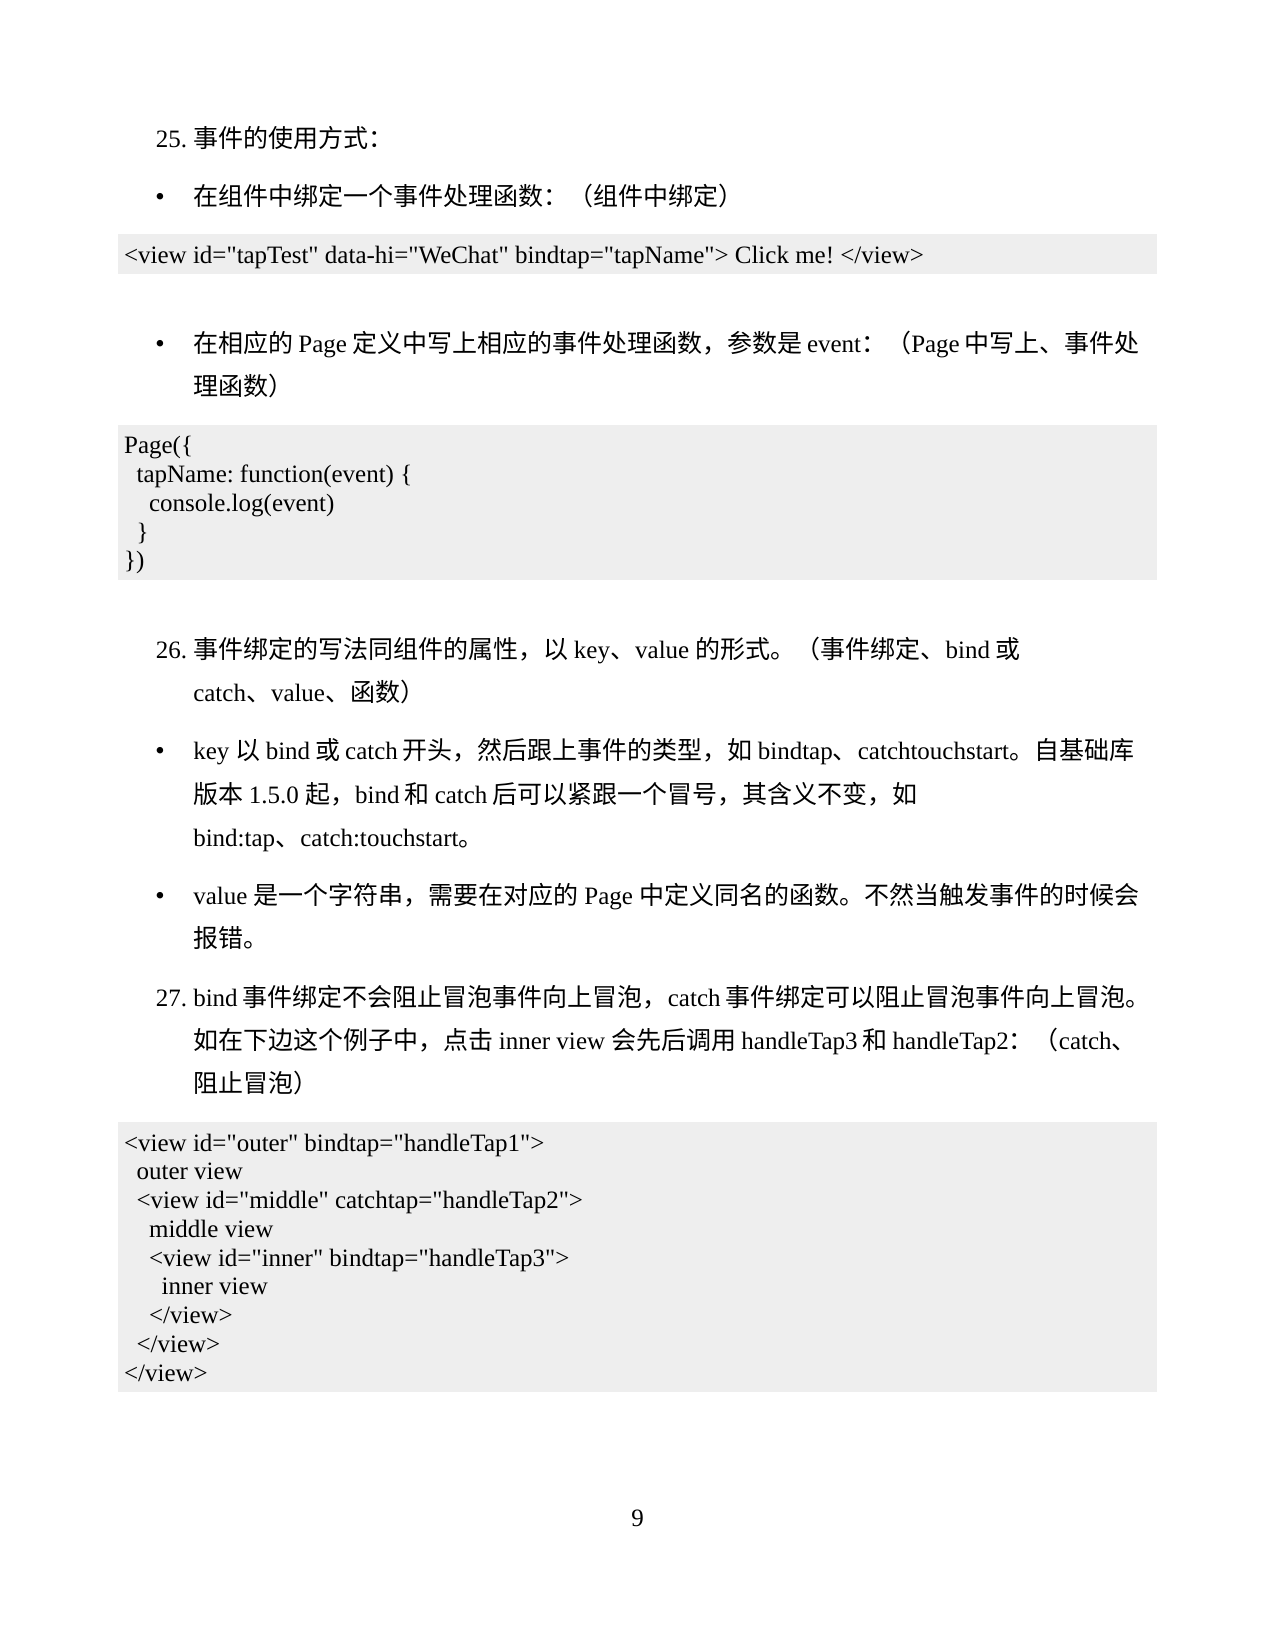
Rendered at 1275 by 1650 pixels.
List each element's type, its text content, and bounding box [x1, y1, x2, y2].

list 事件绑定的写法同组件的属性，以 key、value 的形式。（事件绑定、bind或catch、value、函数） [156, 629, 1157, 709]
list key 以bind或catch开头，然后跟上事件的类型，如bindtap、catchtouchstart。自基础库版本 1.5.0 起，bind和catch后可以紧跟一个冒号，其含义不变，如bind:tap、catch:touchstart。 [156, 731, 1157, 854]
table_header <view id="tapTest" data-hi="WeChat" bindtap="tapName"> Click me! </view> [118, 234, 1157, 274]
list value 是一个字符串，需要在对应的 Page 中定义同名的函数。不然当触发事件的时候会报错。 [156, 876, 1157, 955]
table_header Page({ tapName: function(event) { console.log(event) } }) [118, 425, 1157, 580]
list bind事件绑定不会阻止冒泡事件向上冒泡，catch事件绑定可以阻止冒泡事件向上冒泡。如在下边这个例子中，点击 inner view 会先后调用handleTap3和handleTap2：（catch、阻止冒泡） [156, 977, 1157, 1100]
list 在相应的Page定义中写上相应的事件处理函数，参数是event：（Page中写上、事件处理函数） [156, 323, 1157, 403]
table_header <view id="outer" bindtap="handleTap1"> outer view <view id="middle" catchtap="handleTap2"> middle view <view id="inner" bindtap="handleTap3"> inner view </view> </view> </view> [118, 1122, 1157, 1392]
list 事件的使用方式： [156, 118, 1157, 154]
list 在组件中绑定一个事件处理函数：（组件中绑定） [156, 176, 1157, 212]
